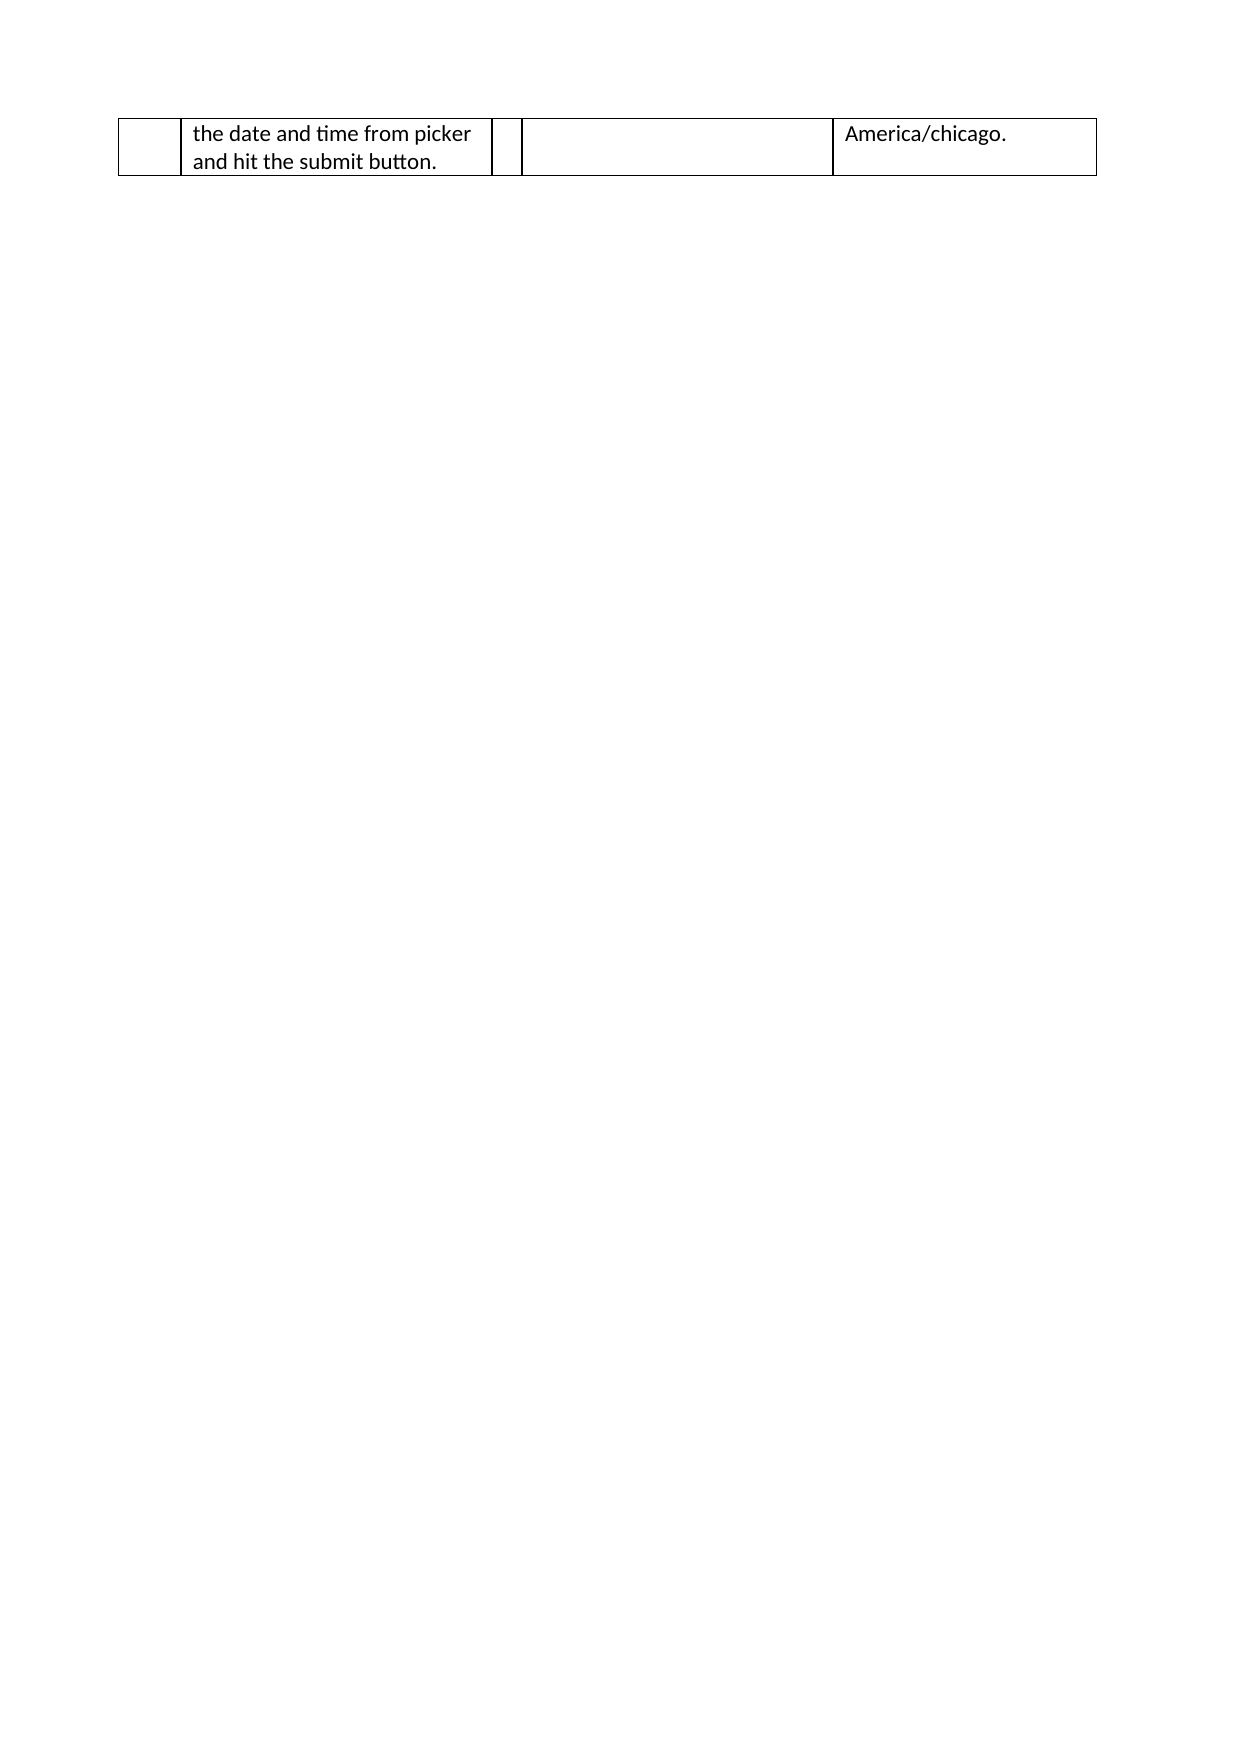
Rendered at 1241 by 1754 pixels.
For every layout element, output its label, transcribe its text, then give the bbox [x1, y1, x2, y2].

table_cell [493, 119, 521, 175]
table_cell the date and time from picker and hit the submit button. [182, 119, 491, 175]
table_cell [523, 119, 832, 175]
table_cell [119, 119, 180, 175]
table_cell America/chicago. [834, 119, 1096, 175]
